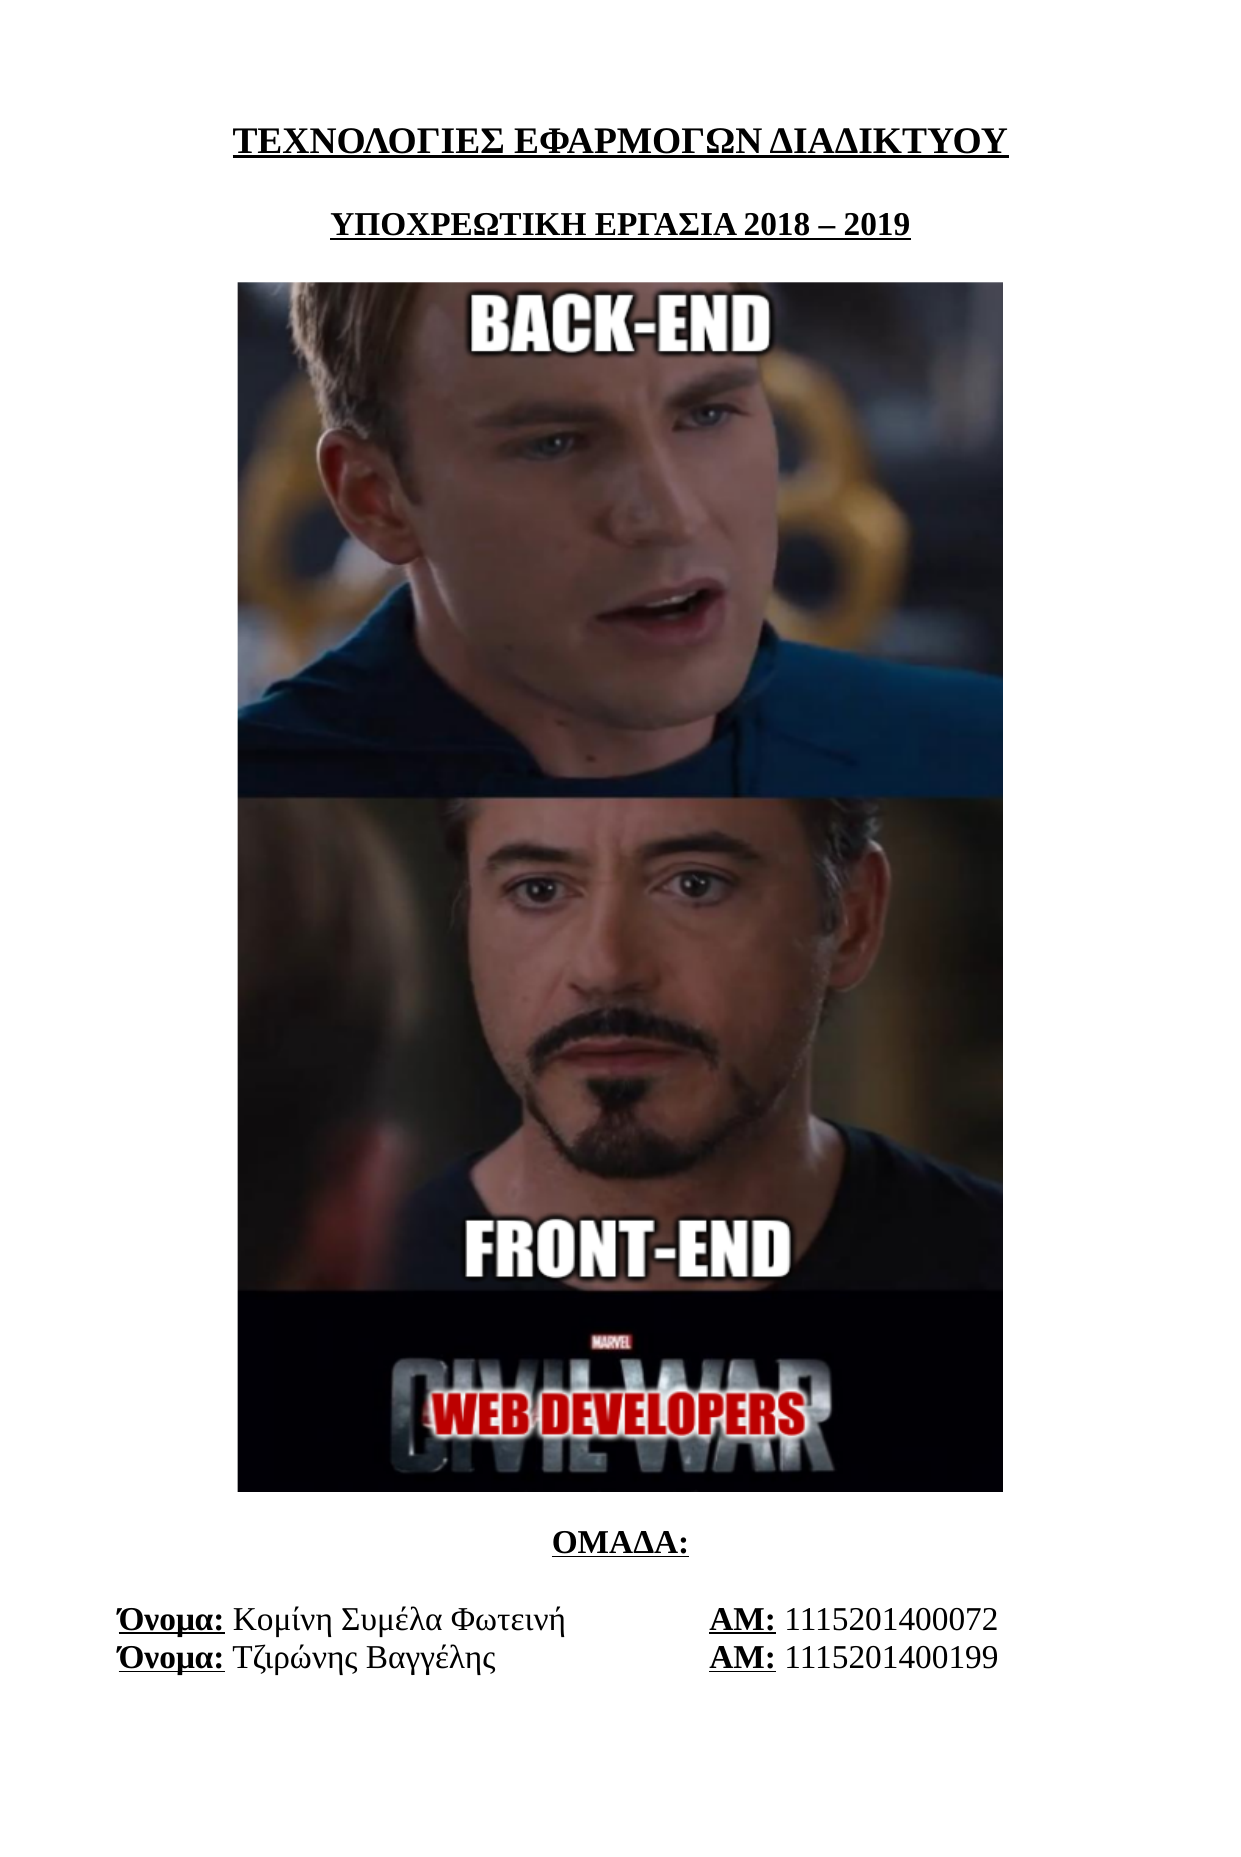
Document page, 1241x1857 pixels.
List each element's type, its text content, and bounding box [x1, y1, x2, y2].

text ΥΠΟΧΡΕΩΤΙΚΗ ΕΡΓΑΣΙΑ 2018 – 2019 [118, 204, 1122, 243]
text Όνομα: Τζιρώνης Βαγγέλης ΑΜ: 1115201400199 [118, 1637, 1122, 1676]
text ΤΕΧΝΟΛΟΓΙΕΣ ΕΦΑΡΜΟΓΩΝ ΔΙΑΔΙΚΤΥΟΥ [118, 118, 1122, 161]
picture [237, 281, 1003, 1492]
text ΟΜΑΔΑ: [118, 1522, 1122, 1561]
text Όνομα: Κομίνη Συμέλα Φωτεινή ΑΜ: 1115201400072 [118, 1599, 1122, 1637]
